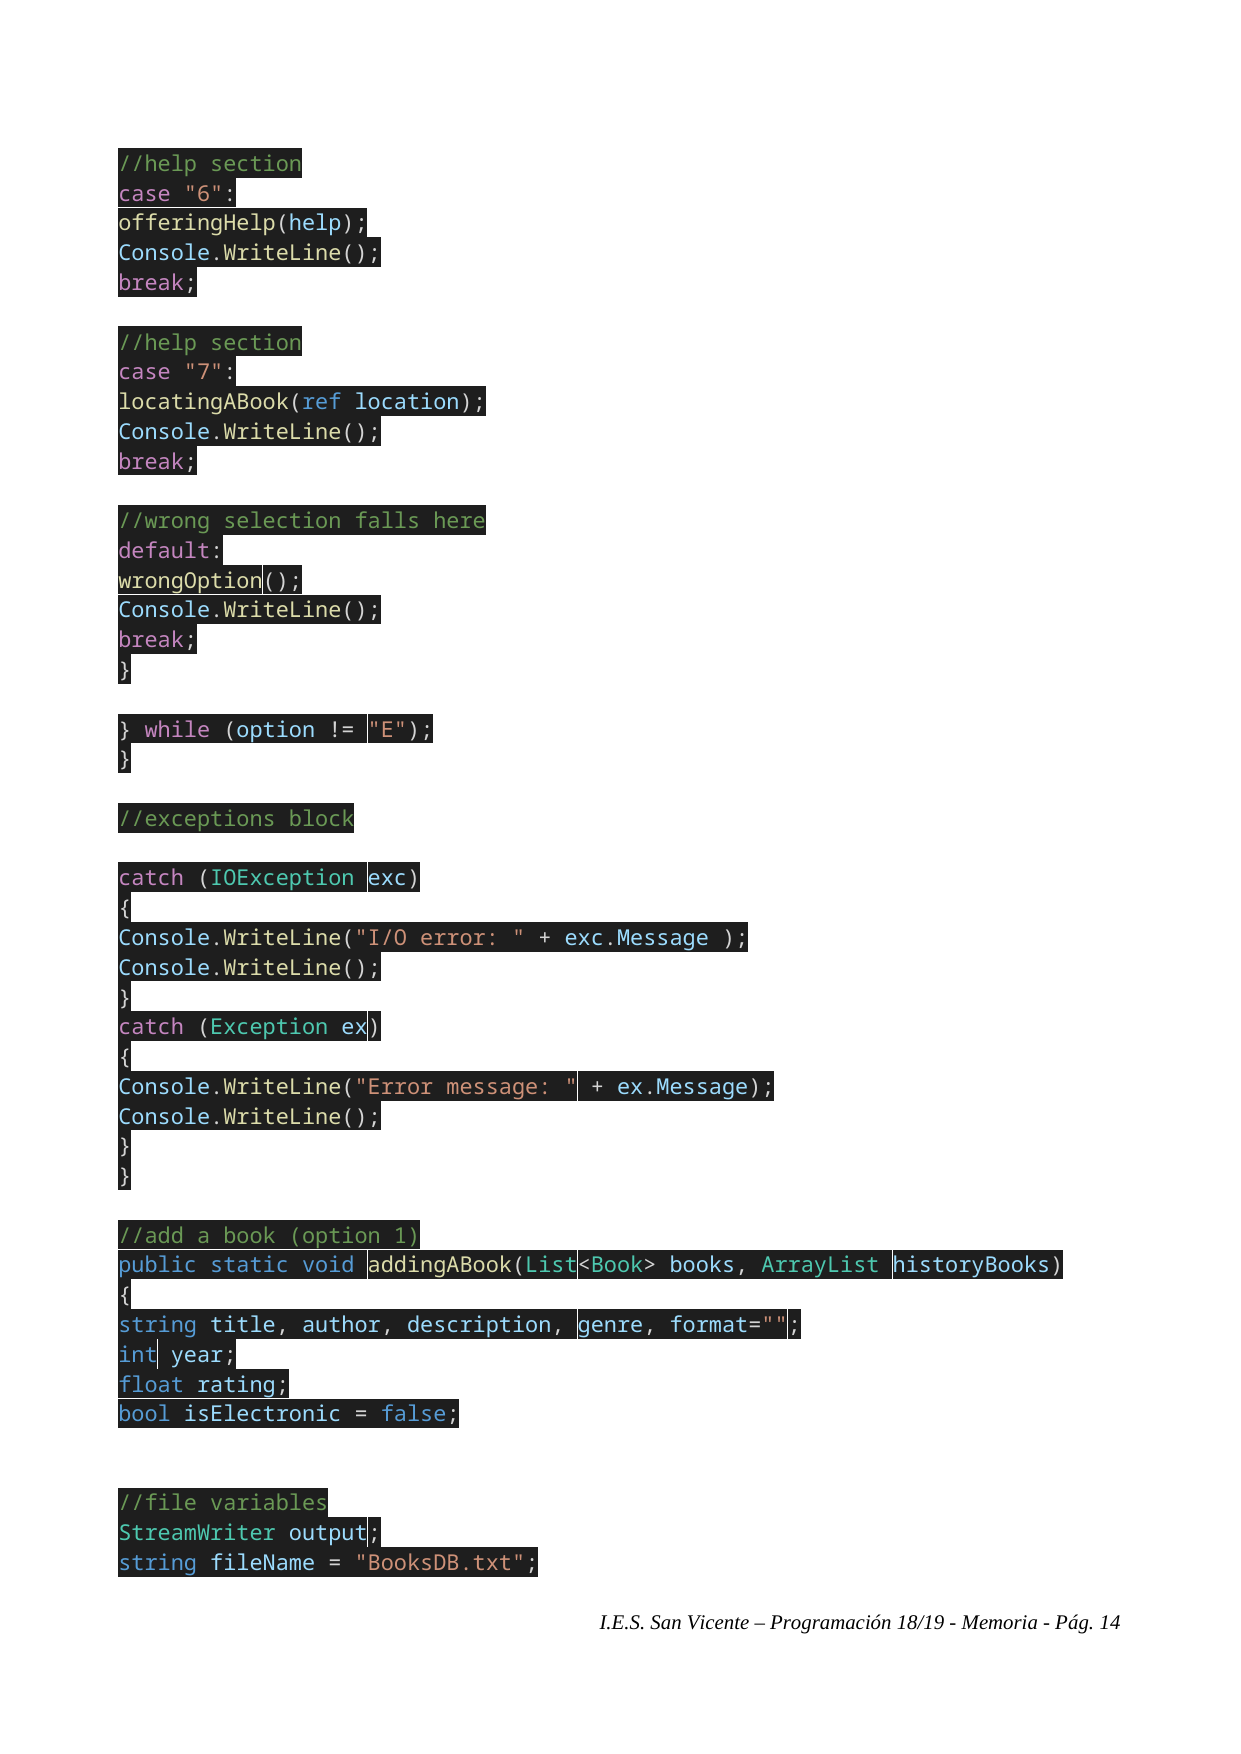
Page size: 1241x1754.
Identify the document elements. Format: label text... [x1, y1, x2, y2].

text bool isElectronic = false; [118, 1398, 1122, 1428]
text } [118, 981, 1122, 1011]
text } while (option != "E"); [118, 713, 1122, 743]
text Console.WriteLine(); [118, 1101, 1122, 1130]
text break; [118, 267, 1122, 297]
text { [118, 1041, 1122, 1071]
text public static void addingABook(List<Book> books, ArrayList historyBooks) [118, 1249, 1122, 1279]
text locatingABook(ref location); [118, 386, 1122, 416]
text catch (IOException exc) [118, 862, 1122, 892]
text Console.WriteLine("Error message: " + ex.Message); [118, 1071, 1122, 1101]
text float rating; [118, 1369, 1122, 1398]
text offeringHelp(help); [118, 207, 1122, 237]
text StreamWriter output; [118, 1517, 1122, 1547]
text Console.WriteLine("I/O error: " + exc.Message ); [118, 922, 1122, 952]
text string fileName = "BooksDB.txt"; [118, 1547, 1122, 1577]
text //add a book (option 1) [118, 1220, 1122, 1249]
text Console.WriteLine(); [118, 594, 1122, 624]
text break; [118, 624, 1122, 654]
text //wrong selection falls here [118, 505, 1122, 535]
text } [118, 1130, 1122, 1160]
text break; [118, 446, 1122, 475]
text string title, author, description, genre, format=""; [118, 1309, 1122, 1339]
text } [118, 1160, 1122, 1190]
text { [118, 892, 1122, 922]
text Console.WriteLine(); [118, 952, 1122, 981]
text //help section [118, 148, 1122, 178]
text int year; [118, 1339, 1122, 1369]
text catch (Exception ex) [118, 1011, 1122, 1041]
text { [118, 1279, 1122, 1309]
text Console.WriteLine(); [118, 237, 1122, 267]
text default: [118, 535, 1122, 565]
text //exceptions block [118, 803, 1122, 833]
text } [118, 654, 1122, 684]
text Console.WriteLine(); [118, 416, 1122, 446]
text wrongOption(); [118, 565, 1122, 594]
text case "7": [118, 356, 1122, 386]
text //file variables [118, 1487, 1122, 1517]
text } [118, 743, 1122, 773]
text //help section [118, 326, 1122, 356]
text case "6": [118, 178, 1122, 207]
